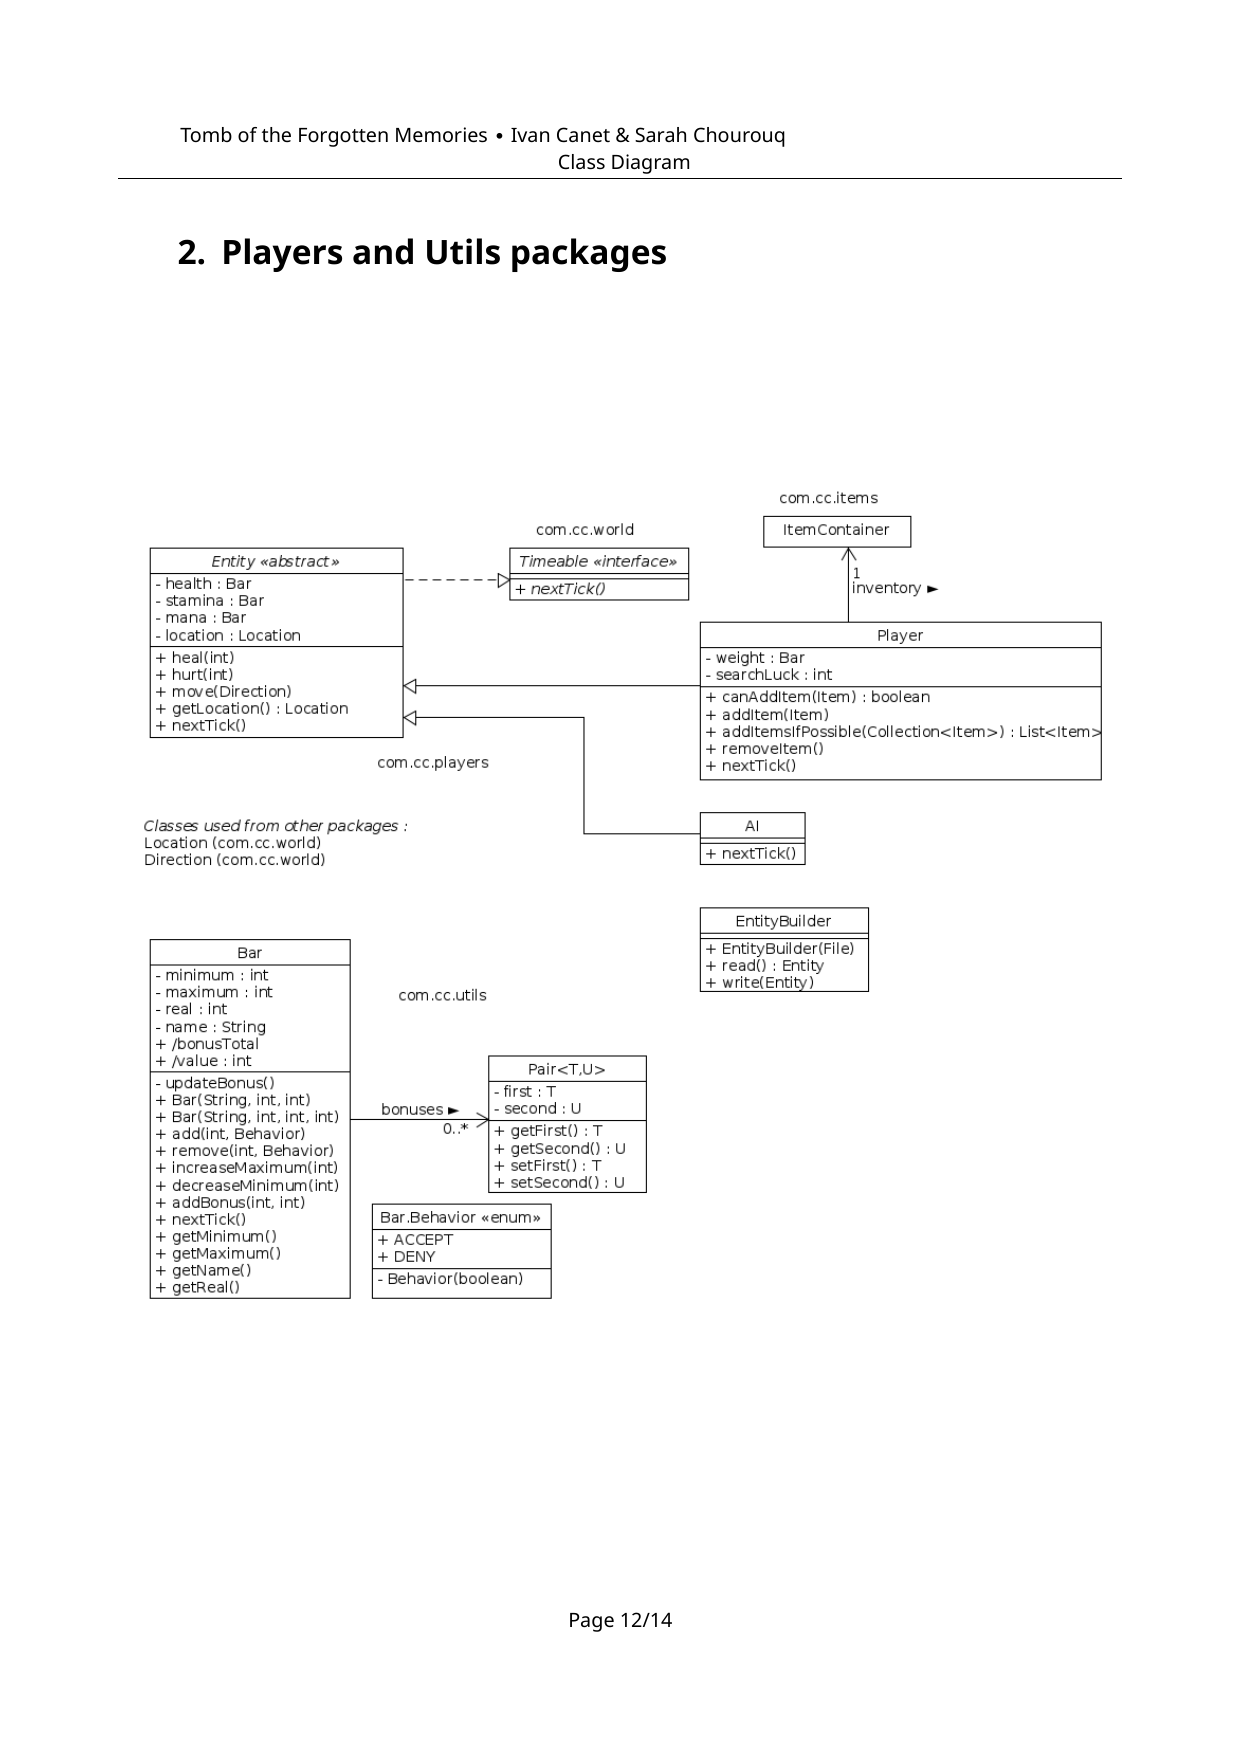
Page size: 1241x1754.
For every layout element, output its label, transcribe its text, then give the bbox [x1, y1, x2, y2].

subtitle Players and Utils packages [177, 229, 1122, 274]
picture [118, 463, 1123, 1320]
